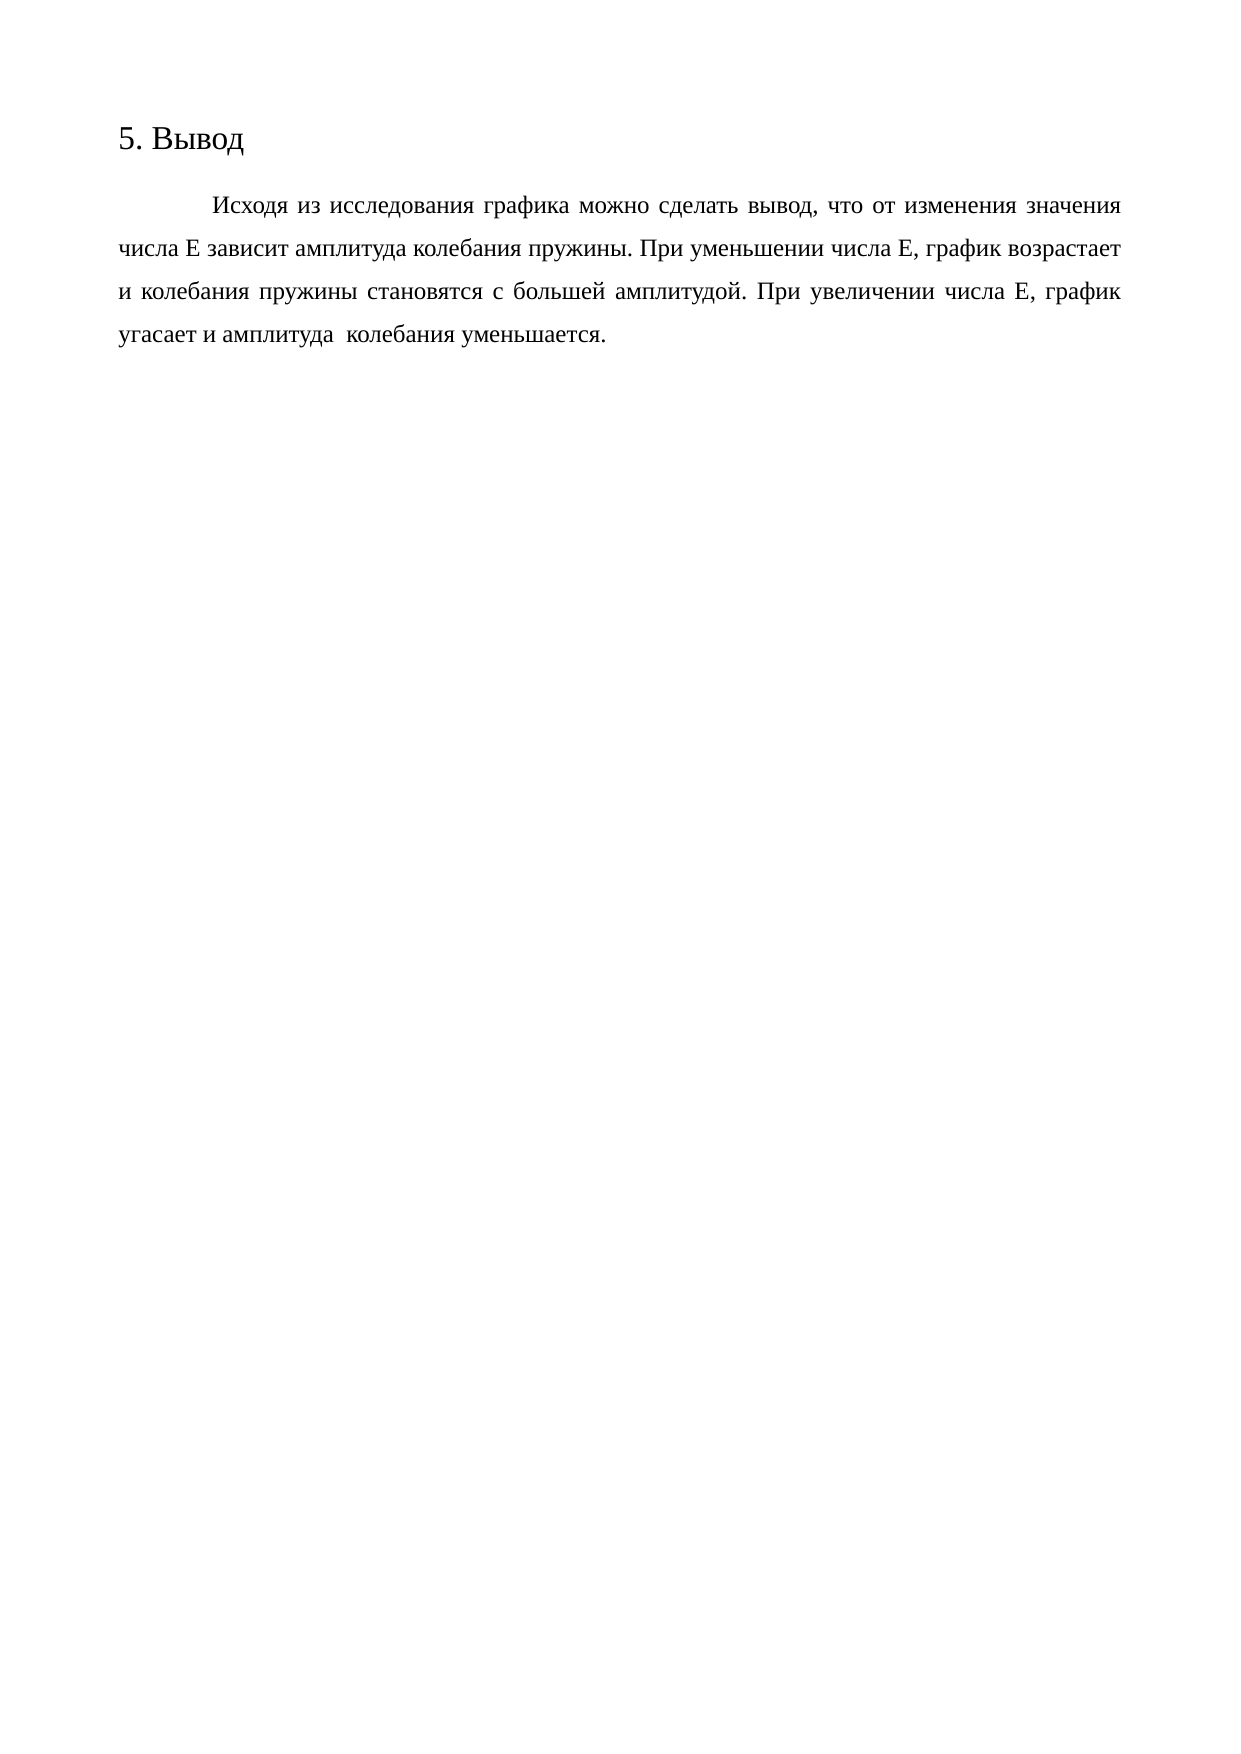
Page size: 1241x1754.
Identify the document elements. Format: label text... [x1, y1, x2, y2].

text Исходя из исследования графика можно сделать вывод, что от изменения значения числа E зависит амплитуда колебания пружины. При уменьшении числа E, график возрастает и колебания пружины становятся с большей амплитудой. При увеличении числа E, график угасает и амплитуда колебания уменьшается. [118, 190, 1122, 348]
text 5. Вывод [118, 118, 1122, 156]
